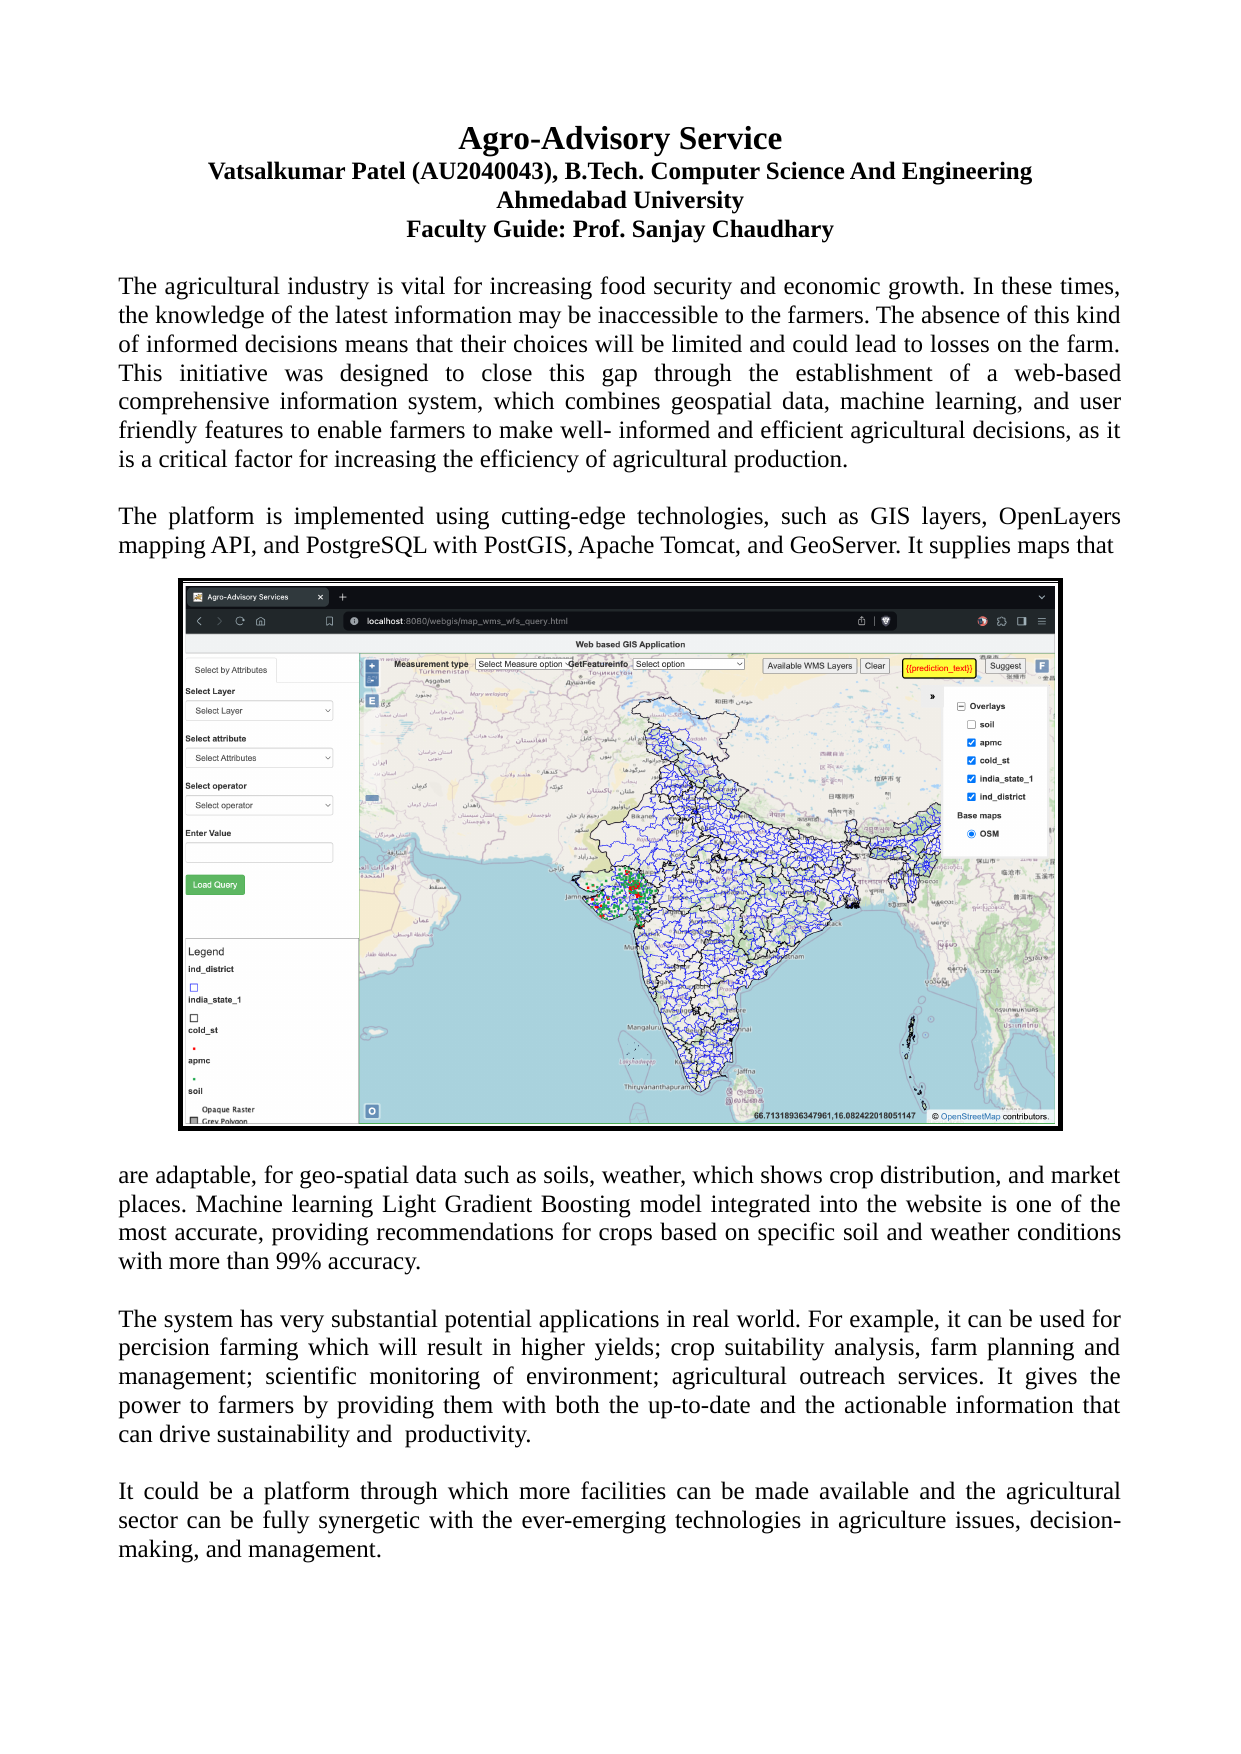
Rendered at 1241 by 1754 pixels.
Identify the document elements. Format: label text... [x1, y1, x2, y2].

text It could be a platform through which more facilities can be made available and the agricultural sector can be fully synergetic with the ever-emerging technologies in agriculture issues, decision-making, and management. [118, 1476, 1122, 1562]
text Vatsalkumar Patel (AU2040043), B.Tech. Computer Science And Engineering [118, 156, 1122, 185]
text Faculty Guide: Prof. Sanjay Chaudhary [118, 214, 1122, 243]
text The platform is implemented using cutting-edge technologies, such as GIS layers, OpenLayers mapping API, and PostgreSQL with PostGIS, Apache Tomcat, and GeoServer. It supplies maps that [118, 501, 1122, 559]
text The system has very substantial potential applications in real world. For example, it can be used for percision farming which will result in higher yields; crop suitability analysis, farm planning and management; scientific monitoring of environment; agricultural outreach services. It gives the power to farmers by providing them with both the up-to-date and the actionable information that can drive sustainability and productivity. [118, 1304, 1122, 1447]
text Agro-Advisory Service [118, 118, 1122, 156]
picture [185, 586, 1055, 1124]
text are adaptable, for geo-spatial data such as soils, weather, which shows crop distribution, and market places. Machine learning Light Gradient Boosting model integrated into the website is one of the most accurate, providing recommendations for crops based on specific soil and weather conditions with more than 99% accuracy. [118, 1160, 1122, 1275]
text [183, 583, 1058, 1126]
text Ahmedabad University [118, 185, 1122, 214]
text The agricultural industry is vital for increasing food security and economic growth. In these times, the knowledge of the latest information may be inaccessible to the farmers. The absence of this kind of informed decisions means that their choices will be limited and could lead to losses on the farm. This initiative was designed to close this gap through the establishment of a web-based comprehensive information system, which combines geospatial data, machine learning, and user friendly features to enable farmers to make well- informed and efficient agricultural decisions, as it is a critical factor for increasing the efficiency of agricultural production. [118, 271, 1122, 473]
